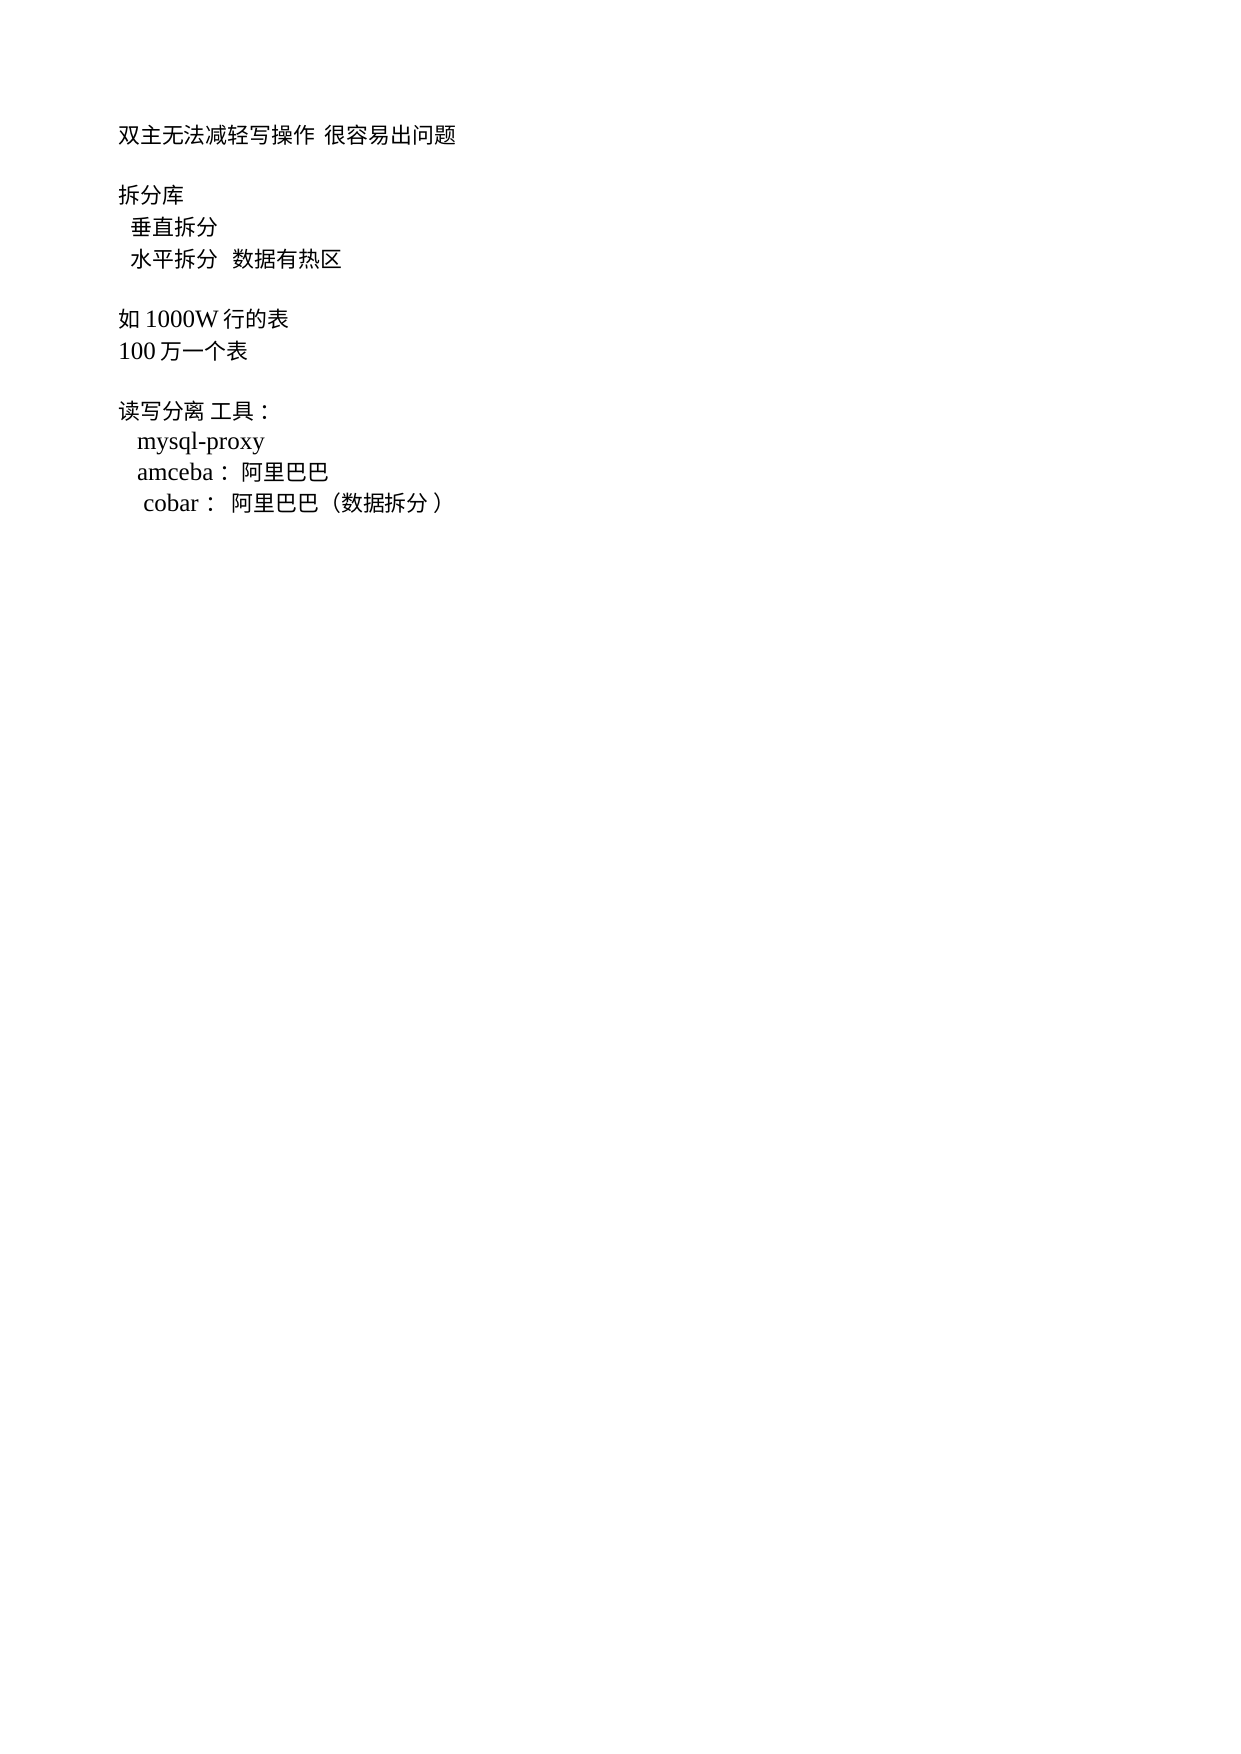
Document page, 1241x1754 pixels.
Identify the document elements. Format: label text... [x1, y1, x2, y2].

text cobar ： 阿里巴巴（数据拆分 ） [118, 486, 1122, 518]
text mysql-proxy [118, 426, 1122, 455]
text 读写分离 工具 ： [118, 394, 1122, 426]
text amceba ：阿里巴巴 [118, 455, 1122, 486]
text 双主无法减轻写操作 很容易出问题 [118, 118, 1122, 150]
text 水平拆分 数据有热区 [118, 242, 1122, 273]
text 如 1000W行的表 [118, 302, 1122, 334]
text 100万一个表 [118, 334, 1122, 366]
text 垂直拆分 [118, 210, 1122, 242]
text 拆分库 [118, 178, 1122, 210]
